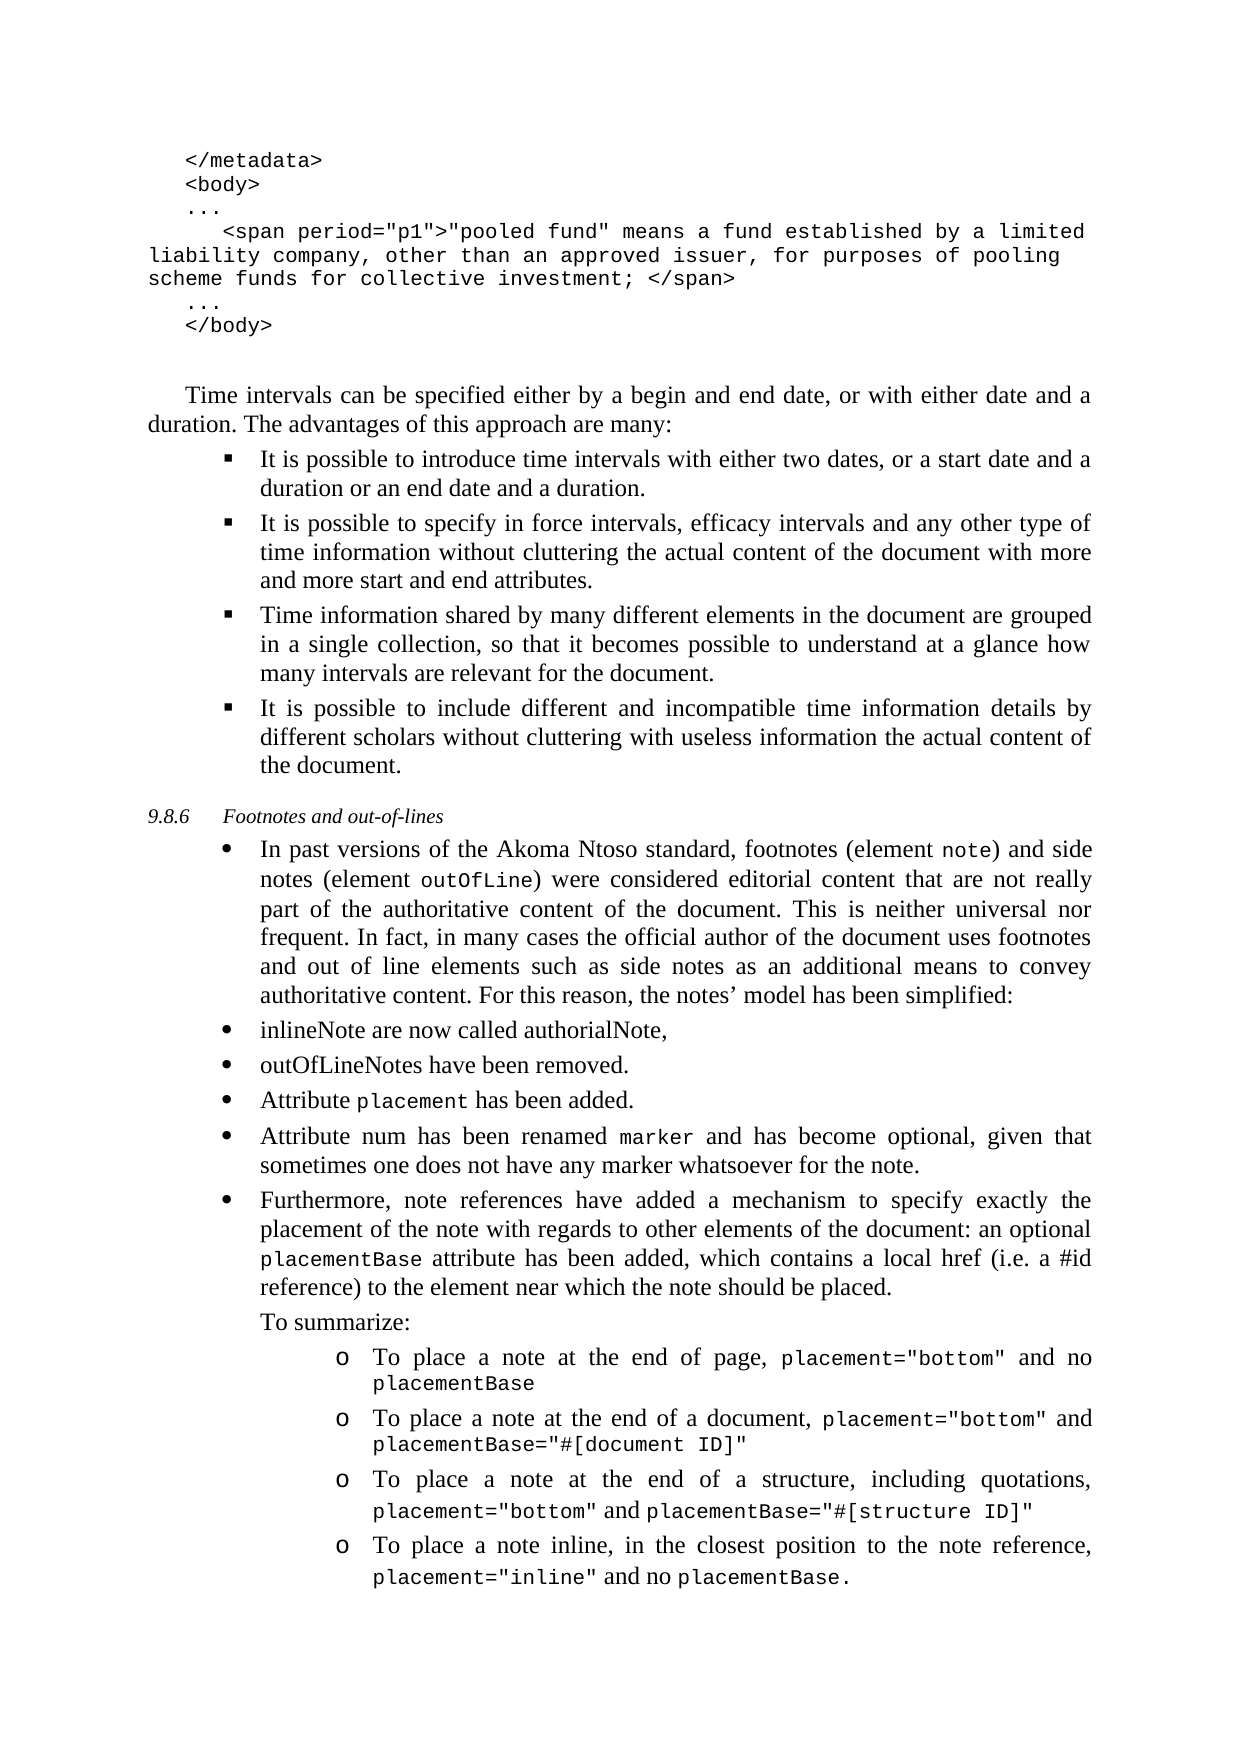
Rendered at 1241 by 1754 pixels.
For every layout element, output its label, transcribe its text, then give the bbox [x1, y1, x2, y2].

text <body> [148, 174, 1092, 197]
text <span period="p1">"pooled fund" means a fund established by a limited liability company, other than an approved issuer, for purposes of pooling scheme funds for collective investment; </span> [148, 221, 1092, 292]
list It is possible to specify in force intervals, efficacy intervals and any other type of time information without cluttering the actual content of the document with more and more start and end attributes. [222, 508, 1092, 594]
list Attribute placement has been added. [222, 1085, 1092, 1114]
list To place a note at the end of a structure, including quotations, placement="bottom" and placementBase="#[structure ID]" [335, 1464, 1092, 1524]
text ... [148, 292, 1092, 316]
list Time information shared by many different elements in the document are grouped in a single collection, so that it becomes possible to understand at a glance how many intervals are relevant for the document. [222, 600, 1092, 687]
list outOfLineNotes have been removed. [222, 1050, 1092, 1079]
list Furthermore, note references have added a mechanism to specify exactly the placement of the note with regards to other elements of the document: an optional placementBase attribute has been added, which contains a local href (i.e. a #id reference) to the element near which the note should be placed. [222, 1185, 1092, 1301]
list It is possible to include different and incompatible time information details by different scholars without cluttering with useless information the actual content of the document. [222, 693, 1092, 779]
list In past versions of the Akoma Ntoso standard, footnotes (element note) and side notes (element outOfLine) were considered editorial content that are not really part of the authoritative content of the document. This is neither universal nor frequent. In fact, in many cases the official author of the document uses footnotes and out of line elements such as side notes as an additional means to convey authoritative content. For this reason, the notes’ model has been simplified: [222, 834, 1092, 1009]
text Time intervals can be specified either by a begin and end date, or with either date and a duration. The advantages of this approach are many: [148, 380, 1092, 438]
list To place a note at the end of a document, placement="bottom" and placementBase="#[document ID]" [335, 1403, 1092, 1458]
text ... [148, 197, 1092, 221]
list Attribute num has been renamed marker and has become optional, given that sometimes one does not have any marker whatsoever for the note. [222, 1121, 1092, 1179]
list It is possible to introduce time intervals with either two dates, or a start date and a duration or an end date and a duration. [222, 444, 1092, 502]
list To place a note inline, in the closest position to the note reference, placement="inline" and no placementBase. [335, 1531, 1092, 1591]
text </metadata> [148, 150, 1092, 174]
text To summarize: [260, 1307, 1092, 1336]
subtitle Footnotes and out-of-lines [148, 804, 1092, 828]
list inlineNote are now called authorialNote, [222, 1015, 1092, 1044]
text </body> [148, 316, 1092, 339]
list To place a note at the end of page, placement="bottom" and no placementBase [335, 1342, 1092, 1397]
